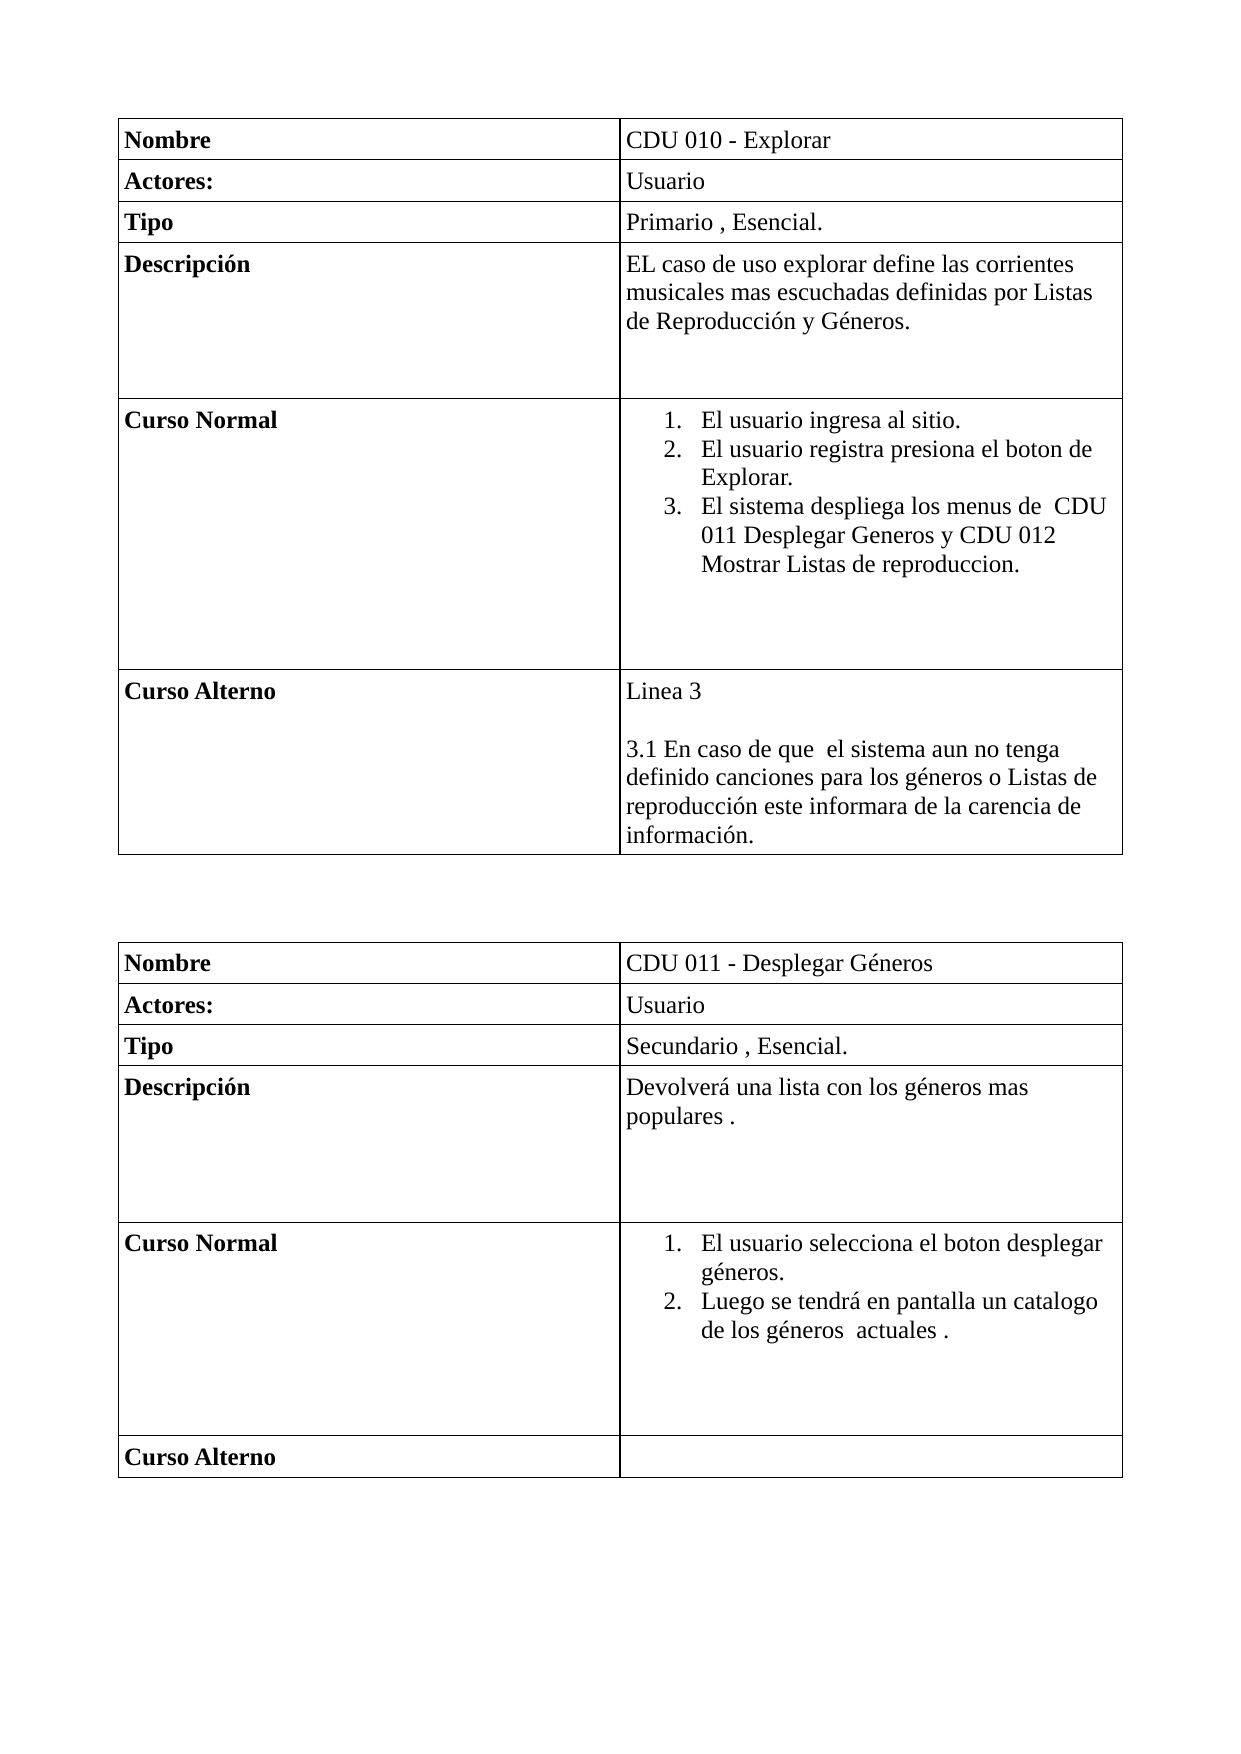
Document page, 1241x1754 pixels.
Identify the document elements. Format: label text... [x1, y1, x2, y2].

table_header Nombre [119, 119, 619, 159]
table_cell Actores: [119, 160, 619, 201]
table_cell Usuario [621, 984, 1122, 1024]
table_header CDU 010 - Explorar [621, 119, 1122, 159]
table_cell Descripción [119, 243, 619, 398]
table_cell El usuario ingresa al sitio. El usuario registra presiona el boton de Explorar. El sistema despliega los menus de CDU 011 Desplegar Generos y CDU 012 Mostrar Listas de reproduccion. [621, 399, 1122, 669]
table_cell Actores: [119, 984, 619, 1024]
table_cell Curso Alterno [119, 1436, 619, 1477]
table_cell Primario , Esencial. [621, 202, 1122, 242]
table_cell EL caso de uso explorar define las corrientes musicales mas escuchadas definidas por Listas de Reproducción y Géneros. [621, 243, 1122, 398]
table_cell Usuario [621, 160, 1122, 201]
table_cell Linea 3 3.1 En caso de que el sistema aun no tenga definido canciones para los géneros o Listas de reproducción este informara de la carencia de información. [621, 670, 1122, 854]
table_cell Devolverá una lista con los géneros mas populares . [621, 1066, 1122, 1222]
table_cell [621, 1436, 1122, 1477]
table_cell Tipo [119, 1025, 619, 1065]
table_cell Curso Normal [119, 399, 619, 669]
table_cell Secundario , Esencial. [621, 1025, 1122, 1065]
table_cell El usuario selecciona el boton desplegar géneros. Luego se tendrá en pantalla un catalogo de los géneros actuales . [621, 1223, 1122, 1435]
table_cell Tipo [119, 202, 619, 242]
table_cell Curso Alterno [119, 670, 619, 854]
table_cell Curso Normal [119, 1223, 619, 1435]
table_header CDU 011 - Desplegar Géneros [621, 943, 1122, 983]
table_header Nombre [119, 943, 619, 983]
table_cell Descripción [119, 1066, 619, 1222]
